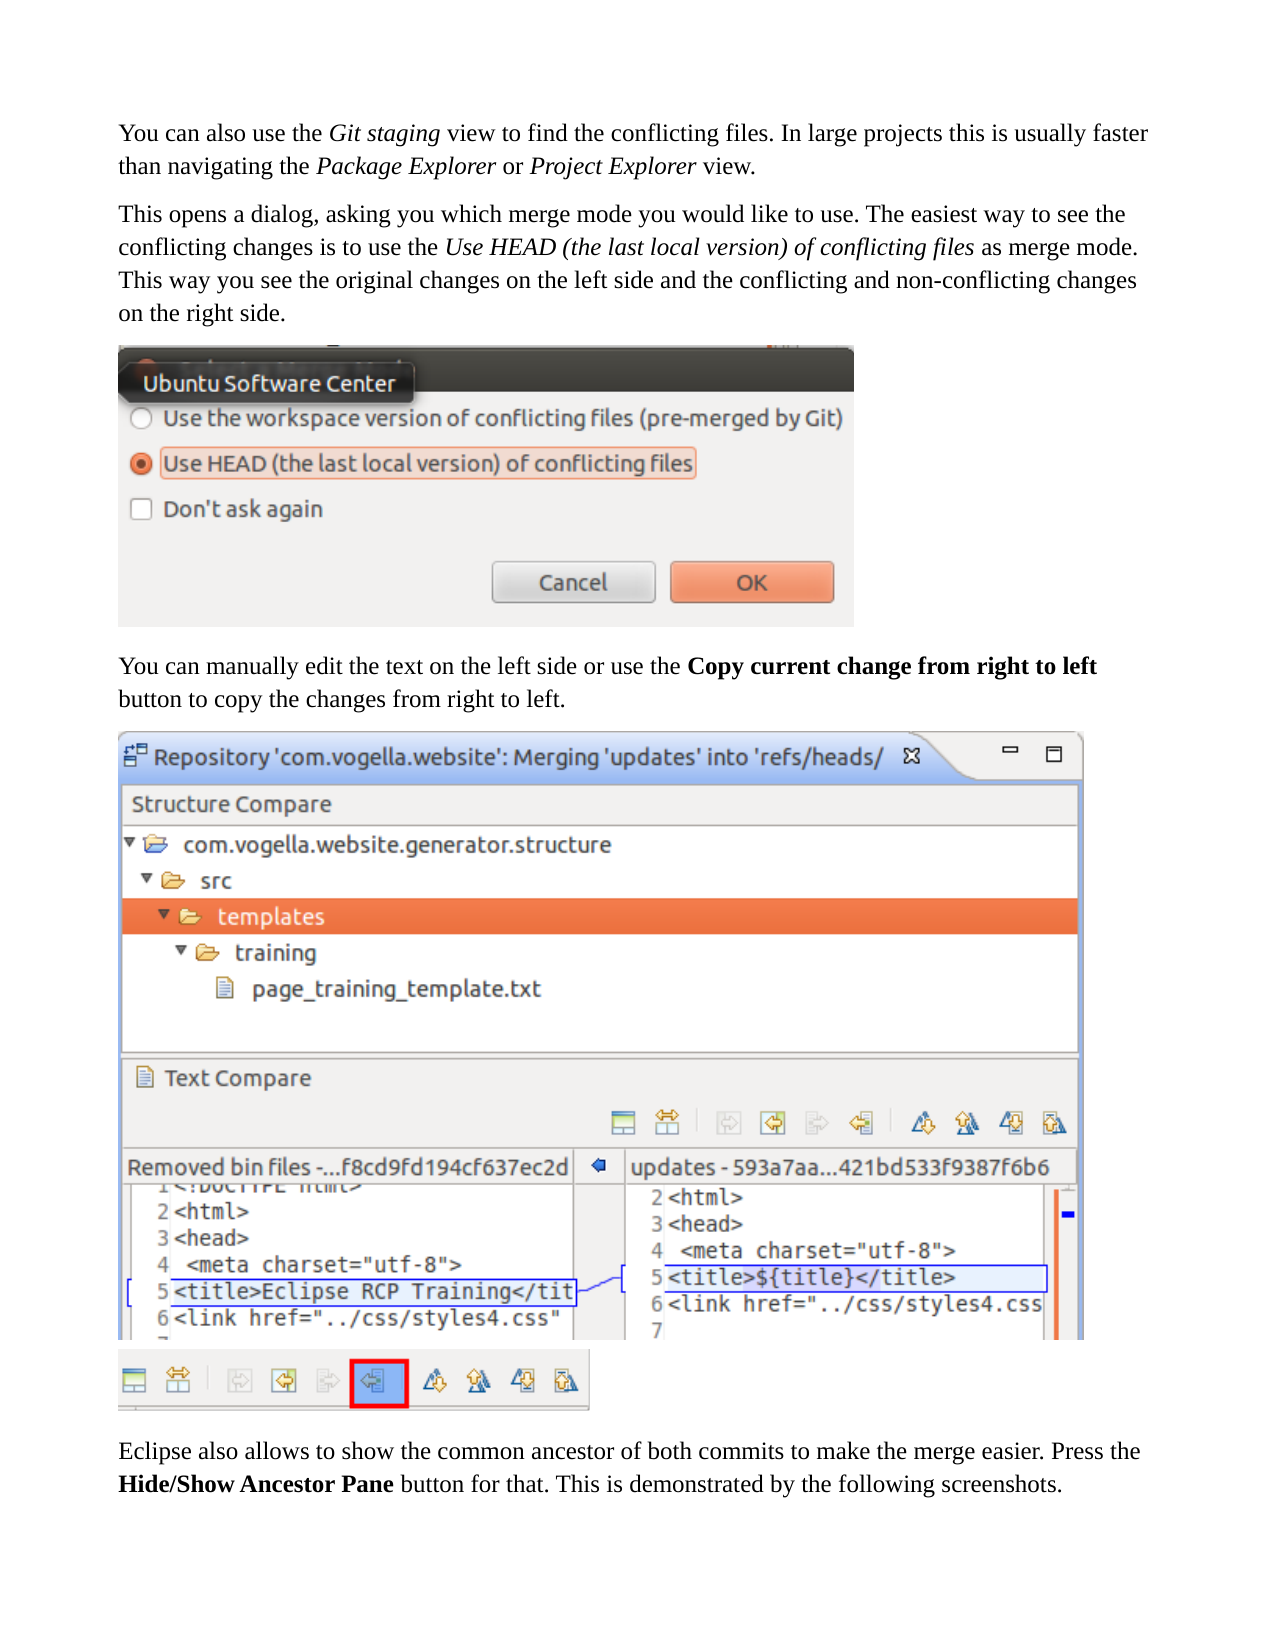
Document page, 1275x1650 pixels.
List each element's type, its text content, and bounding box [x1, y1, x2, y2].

text This opens a dialog, asking you which merge mode you would like to use. The easiest way to see the conflicting changes is to use the Use HEAD (the last local version) of conflicting files as merge mode. This way you see the original changes on the left side and the conflicting and non-conflicting changes on the right side. [118, 199, 1157, 327]
picture [118, 731, 1084, 1340]
text You can manually edit the text on the left side or use the Copy current change from right to left button to copy the changes from right to left. [118, 651, 1157, 713]
text You can also use the Git staging view to find the conflicting files. In large projects this is usually faster than navigating the Package Explorer or Project Explorer view. [118, 118, 1157, 180]
text Eclipse also allows to show the common ancestor of both commits to make the merge easier. Press the Hide/Show Ancestor Pane button for that. This is demonstrated by the following screenshots. [118, 1436, 1157, 1498]
picture [118, 1349, 590, 1412]
picture [118, 345, 854, 627]
